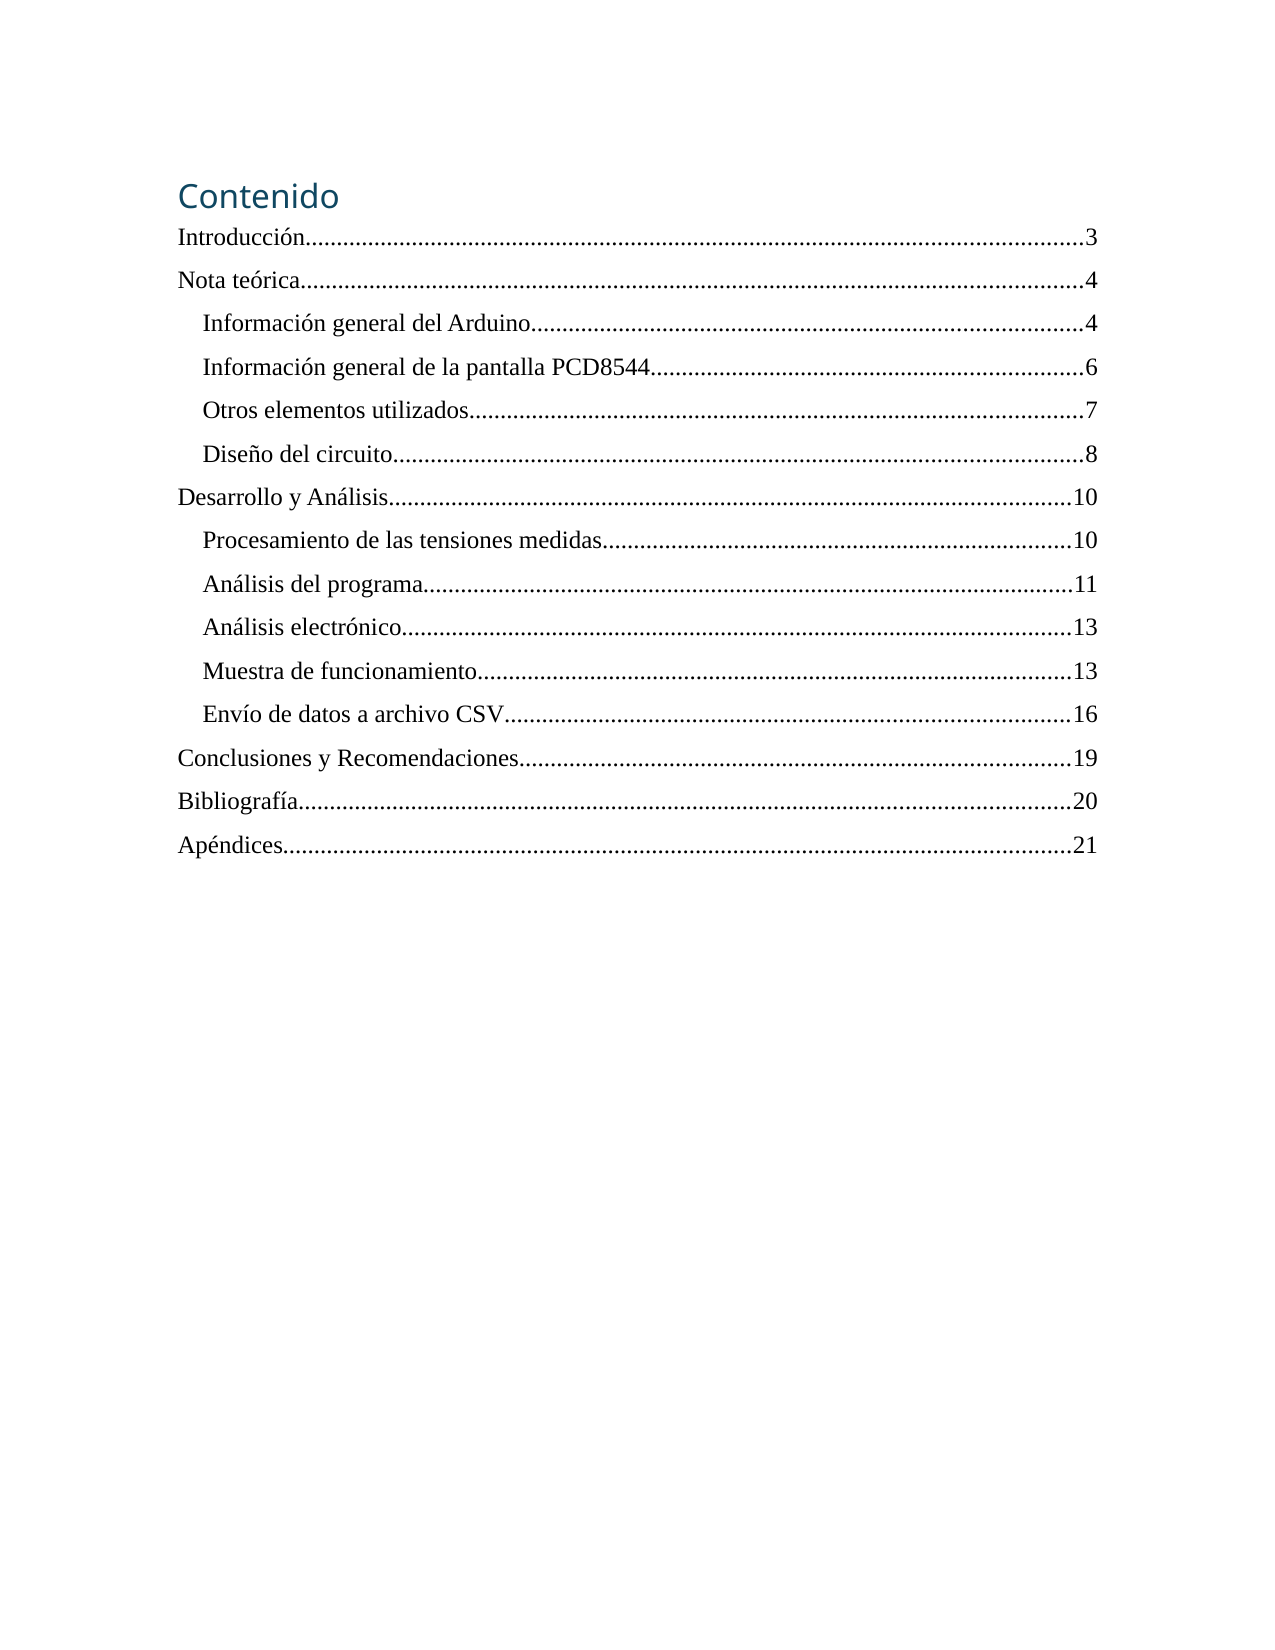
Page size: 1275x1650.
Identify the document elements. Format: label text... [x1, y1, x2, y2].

text Información general del Arduino 4 [202, 308, 1098, 337]
text Análisis del programa 11 [202, 569, 1098, 598]
text Muestra de funcionamiento 13 [202, 656, 1098, 685]
text Nota teórica 4 [177, 265, 1098, 294]
subtitle Contenido [177, 173, 1098, 218]
text Conclusiones y Recomendaciones 19 [177, 743, 1098, 772]
text Desarrollo y Análisis 10 [177, 482, 1098, 511]
text Otros elementos utilizados 7 [202, 395, 1098, 424]
text Procesamiento de las tensiones medidas 10 [202, 526, 1098, 554]
text Envío de datos a archivo CSV 16 [202, 699, 1098, 728]
text Información general de la pantalla PCD8544. 6 [202, 352, 1098, 381]
text Diseño del circuito 8 [202, 439, 1098, 467]
text Análisis electrónico 13 [202, 612, 1098, 641]
text Introducción 3 [177, 222, 1098, 250]
text Apéndices 21 [177, 830, 1098, 858]
text Bibliografía 20 [177, 786, 1098, 815]
